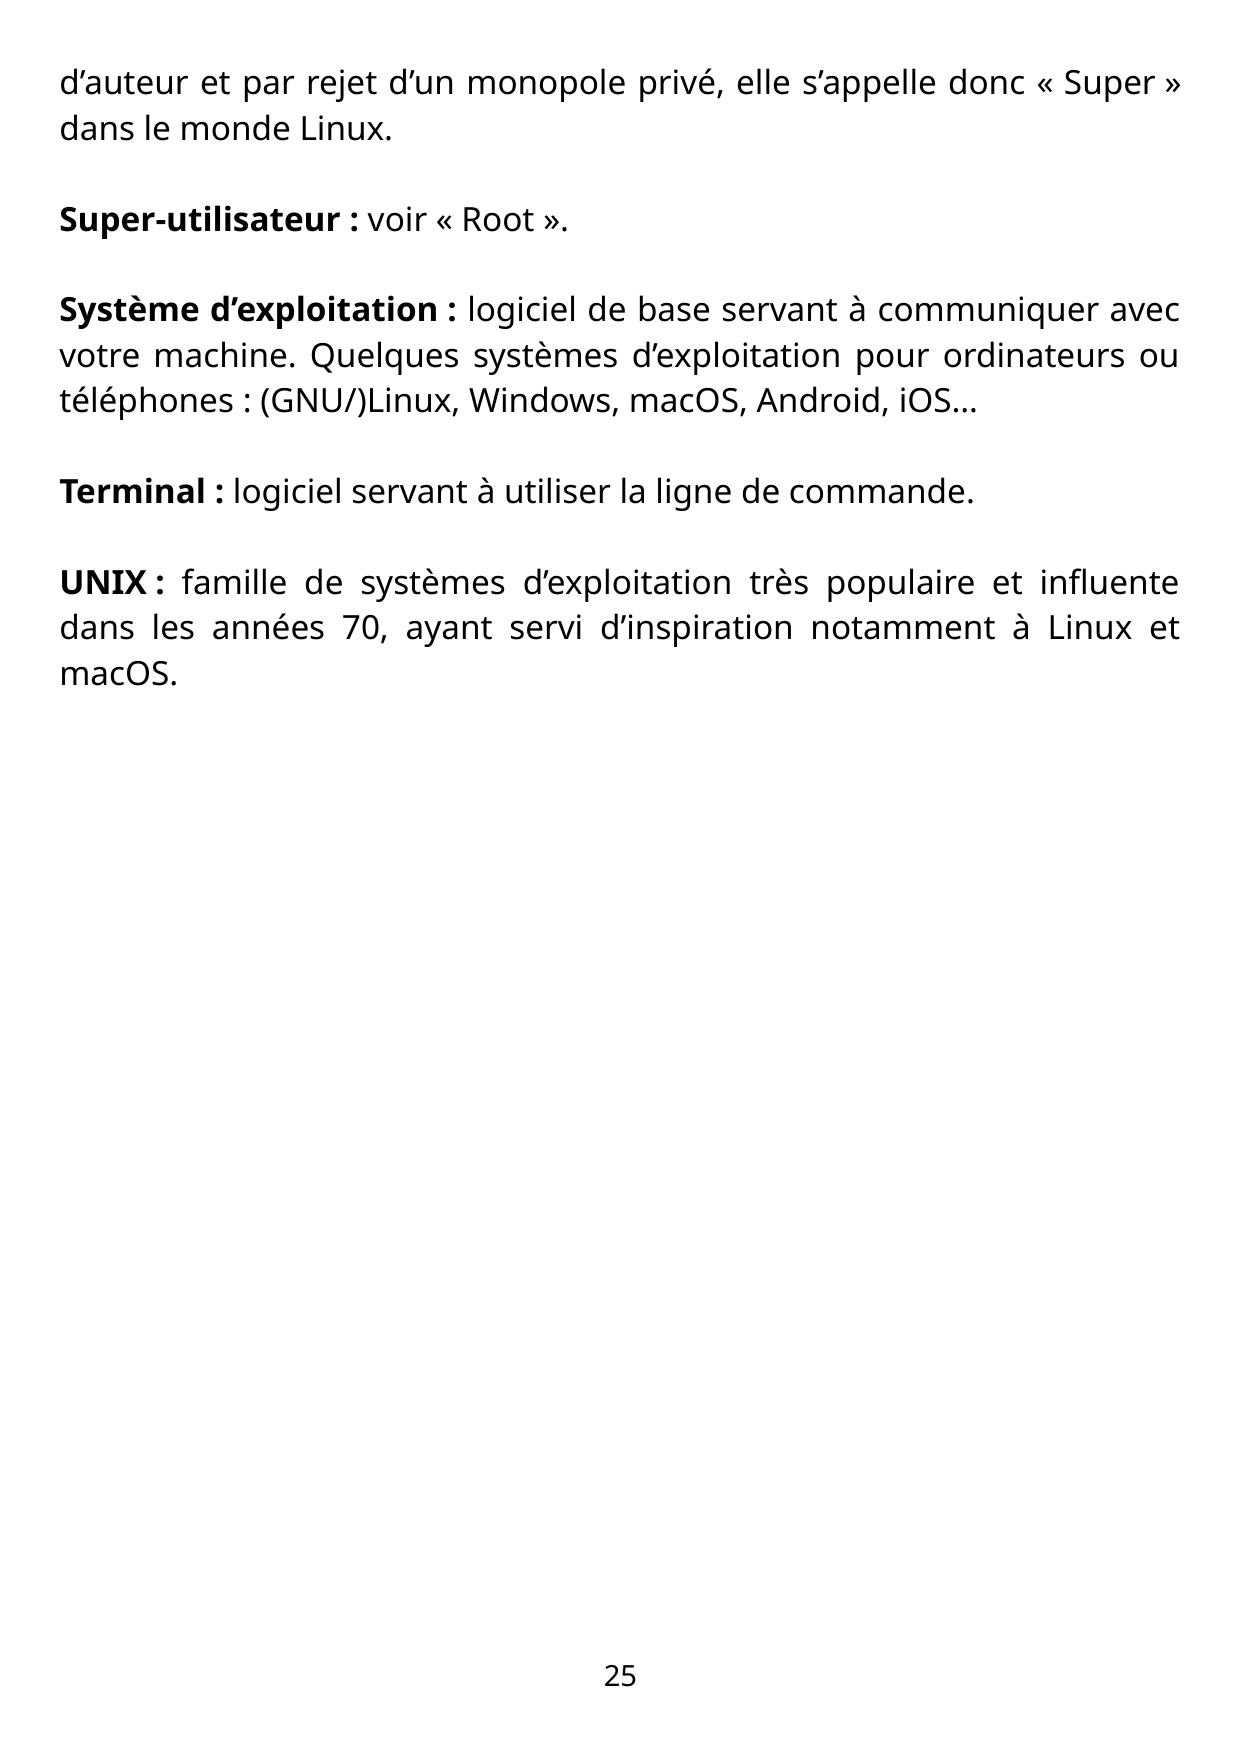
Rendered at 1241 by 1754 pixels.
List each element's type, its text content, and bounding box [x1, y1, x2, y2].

text Système d’exploitation : logiciel de base servant à communiquer avec votre machine. Quelques systèmes d’exploitation pour ordinateurs ou téléphones : (GNU/)Linux, Windows, macOS, Android, iOS… [59, 286, 1181, 422]
text UNIX : famille de systèmes d’exploitation très populaire et influente dans les années 70, ayant servi d’inspiration notamment à Linux et macOS. [59, 559, 1181, 695]
text d’auteur et par rejet d’un monopole privé, elle s’appelle donc « Super » dans le monde Linux. [59, 59, 1181, 150]
text Terminal : logiciel servant à utiliser la ligne de commande. [59, 468, 1181, 513]
text Super-utilisateur : voir « Root ». [59, 195, 1181, 241]
